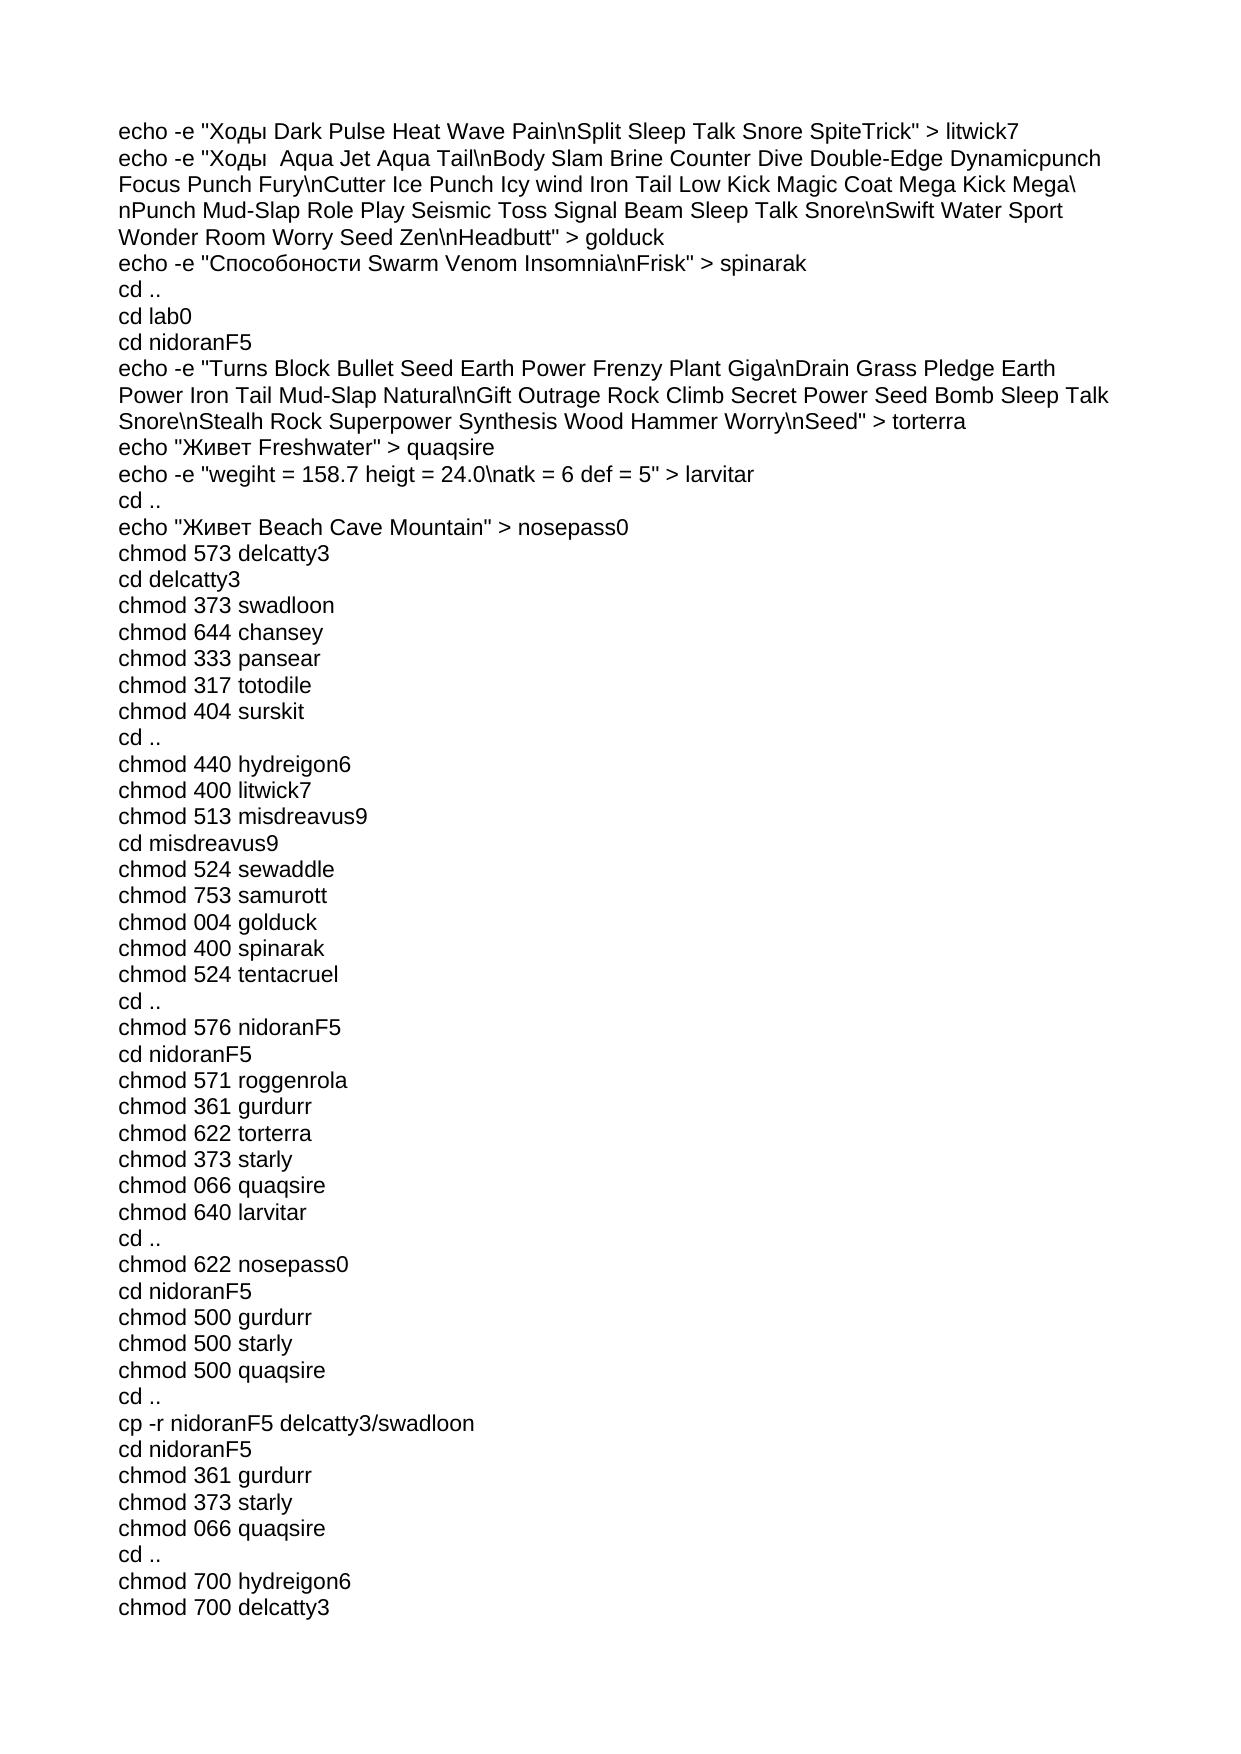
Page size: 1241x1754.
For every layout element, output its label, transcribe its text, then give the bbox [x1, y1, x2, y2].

text chmod 576 nidoranF5 [118, 1014, 1122, 1041]
text echo "Живет Freshwater" > quaqsire [118, 434, 1122, 461]
text chmod 700 delcatty3 [118, 1594, 1122, 1620]
text echo "Живет Beach Cave Mountain" > nosepass0 [118, 513, 1122, 540]
text chmod 361 gurdurr [118, 1093, 1122, 1119]
text chmod 373 starly [118, 1146, 1122, 1172]
text cd delcatty3 [118, 566, 1122, 592]
text echo -e "Turns Block Bullet Seed Earth Power Frenzy Plant Giga\nDrain Grass Pledge Earth Power Iron Tail Mud-Slap Natural\nGift Outrage Rock Climb Secret Power Seed Bomb Sleep Talk Snore\nStealh Rock Superpower Synthesis Wood Hammer Worry\nSeed" > torterra [118, 355, 1122, 434]
text chmod 500 gurdurr [118, 1304, 1122, 1330]
text chmod 373 swadloon [118, 592, 1122, 619]
text cd nidoranF5 [118, 329, 1122, 355]
text cd lab0 [118, 303, 1122, 329]
text chmod 317 totodile [118, 672, 1122, 698]
text chmod 500 quaqsire [118, 1357, 1122, 1383]
text chmod 004 golduck [118, 909, 1122, 935]
text cd .. [118, 276, 1122, 303]
text cd nidoranF5 [118, 1436, 1122, 1462]
text chmod 700 hydreigon6 [118, 1568, 1122, 1594]
text cd .. [118, 1225, 1122, 1251]
text chmod 571 roggenrola [118, 1067, 1122, 1093]
text chmod 400 spinarak [118, 935, 1122, 961]
text chmod 622 nosepass0 [118, 1251, 1122, 1278]
text cd .. [118, 1541, 1122, 1568]
text echo -e "Ходы Dark Pulse Heat Wave Pain\nSplit Sleep Talk Snore SpiteTrick" > litwick7 [118, 118, 1122, 144]
text echo -e "Ходы Aqua Jet Aqua Tail\nBody Slam Brine Counter Dive Double-Edge Dynamicpunch Focus Punch Fury\nCutter Ice Punch Icy wind Iron Tail Low Kick Magic Coat Mega Kick Mega\nPunch Mud-Slap Role Play Seismic Toss Signal Beam Sleep Talk Snore\nSwift Water Sport Wonder Room Worry Seed Zen\nHeadbutt" > golduck [118, 144, 1122, 250]
text chmod 622 torterra [118, 1119, 1122, 1146]
text chmod 440 hydreigon6 [118, 751, 1122, 777]
text chmod 573 delcatty3 [118, 540, 1122, 566]
text cd misdreavus9 [118, 830, 1122, 856]
text chmod 753 samurott [118, 882, 1122, 909]
text chmod 524 sewaddle [118, 856, 1122, 882]
text echo -e "Способоности Swarm Venom Insomnia\nFrisk" > spinarak [118, 250, 1122, 276]
text cd nidoranF5 [118, 1278, 1122, 1304]
text chmod 644 chansey [118, 619, 1122, 645]
text chmod 333 pansear [118, 645, 1122, 672]
text cd .. [118, 724, 1122, 751]
text chmod 373 starly [118, 1488, 1122, 1515]
text cd nidoranF5 [118, 1041, 1122, 1067]
text chmod 361 gurdurr [118, 1462, 1122, 1488]
text chmod 400 litwick7 [118, 777, 1122, 803]
text cp -r nidoranF5 delcatty3/swadloon [118, 1409, 1122, 1436]
text chmod 500 starly [118, 1330, 1122, 1357]
text cd .. [118, 1383, 1122, 1409]
text chmod 640 larvitar [118, 1199, 1122, 1225]
text cd .. [118, 487, 1122, 513]
text chmod 524 tentacruel [118, 961, 1122, 988]
text chmod 066 quaqsire [118, 1515, 1122, 1541]
text chmod 066 quaqsire [118, 1172, 1122, 1199]
text cd .. [118, 988, 1122, 1014]
text chmod 404 surskit [118, 698, 1122, 724]
text chmod 513 misdreavus9 [118, 803, 1122, 830]
text echo -e "wegiht = 158.7 heigt = 24.0\natk = 6 def = 5" > larvitar [118, 461, 1122, 487]
